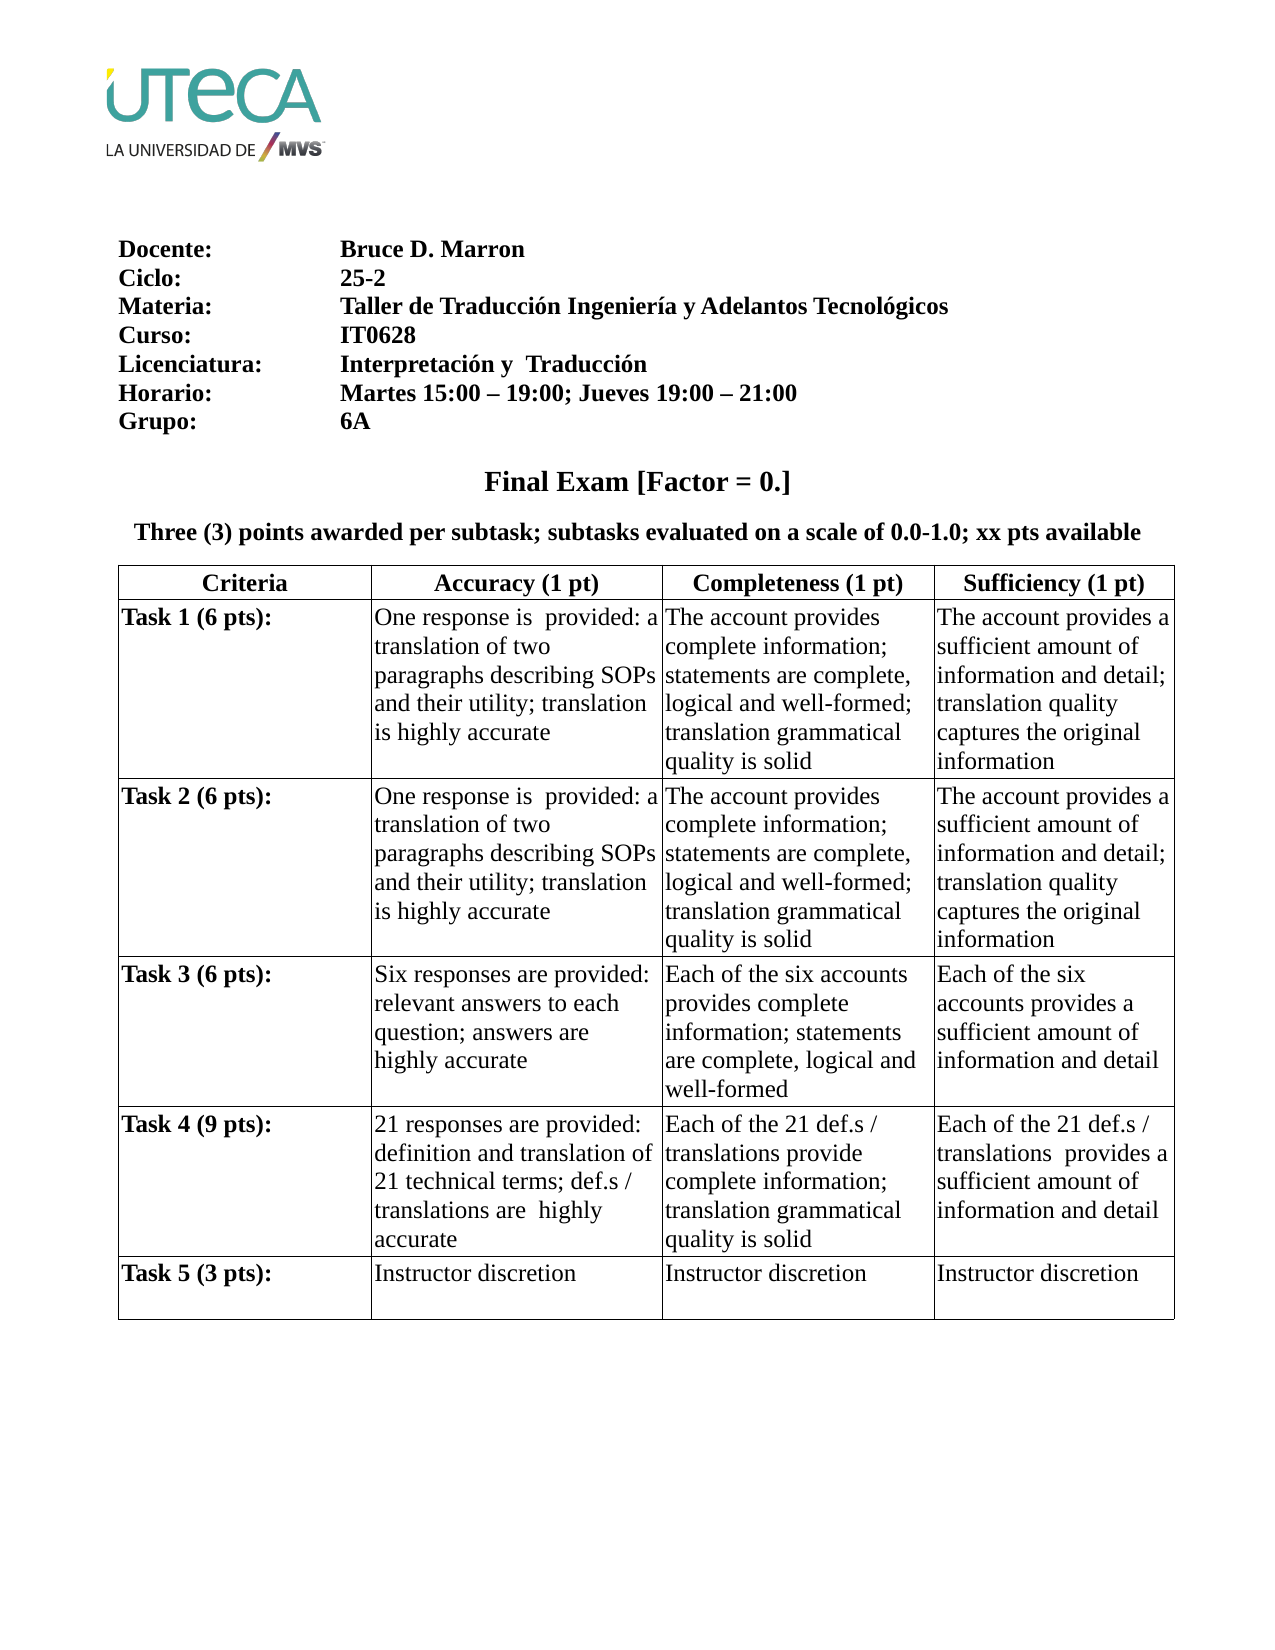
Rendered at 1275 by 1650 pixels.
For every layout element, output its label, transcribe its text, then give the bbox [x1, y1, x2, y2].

text Docente: Bruce D. Marron [118, 234, 1157, 263]
table_cell Each of the 21 def.s / translations provides a sufficient amount of information and detail [935, 1107, 1174, 1256]
table_cell One response is provided: a translation of two paragraphs describing SOPs and their utility; translation is highly accurate [372, 779, 662, 956]
table_header Sufficiency (1 pt) [935, 566, 1174, 599]
table_cell Task 5 (3 pts): [119, 1257, 371, 1319]
picture [104, 64, 328, 166]
table_cell Each of the six accounts provides a sufficient amount of information and detail [935, 957, 1174, 1106]
table_cell The account provides complete information; statements are complete, logical and well-formed; translation grammatical quality is solid [663, 600, 934, 778]
text Ciclo: 25-2 [118, 263, 1157, 291]
text Materia: Taller de Traducción Ingeniería y Adelantos Tecnológicos [118, 291, 1157, 320]
table_cell The account provides complete information; statements are complete, logical and well-formed; translation grammatical quality is solid [663, 779, 934, 956]
table_cell The account provides a sufficient amount of information and detail; translation quality captures the original information [935, 779, 1174, 956]
table_cell The account provides a sufficient amount of information and detail; translation quality captures the original information [935, 600, 1174, 778]
text Three (3) points awarded per subtask; subtasks evaluated on a scale of 0.0-1.0; xx pts available [118, 517, 1157, 546]
table_cell Task 2 (6 pts): [119, 779, 371, 956]
table_cell Task 3 (6 pts): [119, 957, 371, 1106]
text Final Exam [Factor = 0.] [118, 464, 1157, 497]
text Licenciatura: Interpretación y Traducción [118, 349, 1157, 378]
table_cell Instructor discretion [663, 1257, 934, 1319]
table_cell Task 1 (6 pts): [119, 600, 371, 778]
text Curso: IT0628 [118, 320, 1157, 349]
table_cell 21 responses are provided: definition and translation of 21 technical terms; def.s / translations are highly accurate [372, 1107, 662, 1256]
text Horario: Martes 15:00 – 19:00; Jueves 19:00 – 21:00 [118, 378, 1157, 406]
table_cell Each of the six accounts provides complete information; statements are complete, logical and well-formed [663, 957, 934, 1106]
table_cell One response is provided: a translation of two paragraphs describing SOPs and their utility; translation is highly accurate [372, 600, 662, 778]
text Grupo: 6A [118, 406, 1157, 435]
table_cell Instructor discretion [372, 1257, 662, 1319]
table_header Accuracy (1 pt) [372, 566, 662, 599]
table_cell Task 4 (9 pts): [119, 1107, 371, 1256]
table_cell Each of the 21 def.s / translations provide complete information; translation grammatical quality is solid [663, 1107, 934, 1256]
table_cell Six responses are provided: relevant answers to each question; answers are highly accurate [372, 957, 662, 1106]
table_header Completeness (1 pt) [663, 566, 934, 599]
table_cell Instructor discretion [935, 1257, 1174, 1319]
table_header Criteria [119, 566, 371, 599]
